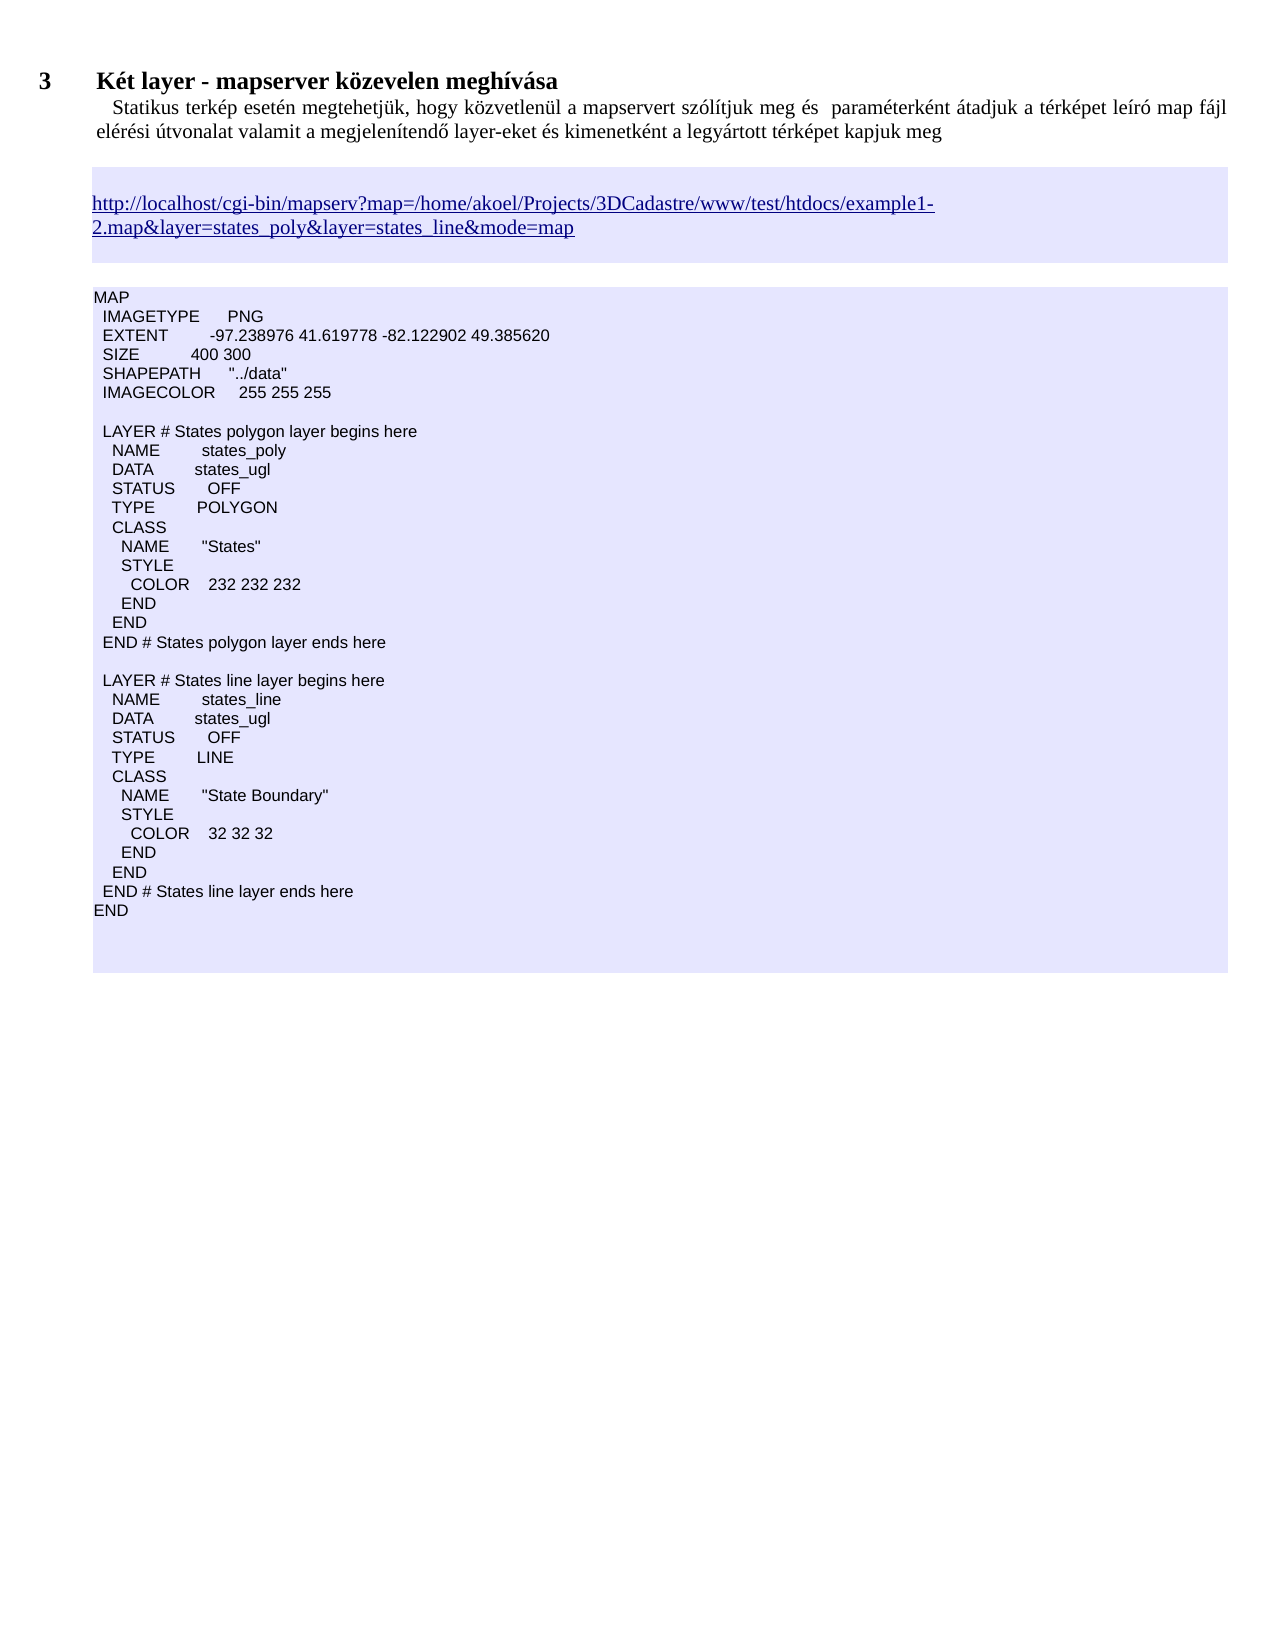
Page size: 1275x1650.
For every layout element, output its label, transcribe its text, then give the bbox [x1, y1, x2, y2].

text 3 Két layer - mapserver közevelen meghívása [39, 66, 1228, 95]
text DATA states_ugl [93, 460, 1228, 479]
text STYLE [93, 556, 1228, 575]
text EXTENT -97.238976 41.619778 -82.122902 49.385620 [93, 326, 1228, 345]
text END [93, 843, 1228, 862]
text NAME "States" [93, 537, 1228, 556]
text SIZE 400 300 [93, 345, 1228, 364]
text END [93, 862, 1228, 882]
text END # States polygon layer ends here [93, 632, 1228, 652]
text END [93, 613, 1228, 632]
text END [93, 901, 1228, 920]
text SHAPEPATH "../data" [93, 364, 1228, 383]
text NAME states_poly [93, 441, 1228, 460]
text END [93, 594, 1228, 613]
text DATA states_ugl [93, 709, 1228, 728]
text COLOR 32 32 32 [93, 824, 1228, 843]
text LAYER # States line layer begins here [93, 671, 1228, 690]
text CLASS [93, 517, 1228, 537]
text END # States line layer ends here [93, 882, 1228, 901]
text IMAGECOLOR 255 255 255 [93, 383, 1228, 402]
text IMAGETYPE PNG [93, 307, 1228, 326]
text STATUS OFF [93, 728, 1228, 747]
text MAP [93, 287, 1228, 307]
text LAYER # States polygon layer begins here [93, 422, 1228, 441]
text COLOR 232 232 232 [93, 575, 1228, 594]
text http://localhost/cgi-bin/mapserv?map=/home/akoel/Projects/3DCadastre/www/test/htdocs/example1-2.map&layer=states_poly&layer=states_line&mode=map [92, 191, 1228, 239]
text Statikus terkép esetén megtehetjük, hogy közvetlenül a mapservert szólítjuk meg és paraméterként átadjuk a térképet leíró map fájl elérési útvonalat valamit a megjelenítendő layer-eket és kimenetként a legyártott térképet kapjuk meg [96, 95, 1228, 143]
text NAME states_line [93, 690, 1228, 709]
text STATUS OFF [93, 479, 1228, 498]
text TYPE POLYGON [93, 498, 1228, 517]
text CLASS [93, 767, 1228, 786]
text TYPE LINE [93, 747, 1228, 767]
text NAME "State Boundary" [93, 786, 1228, 805]
text STYLE [93, 805, 1228, 824]
